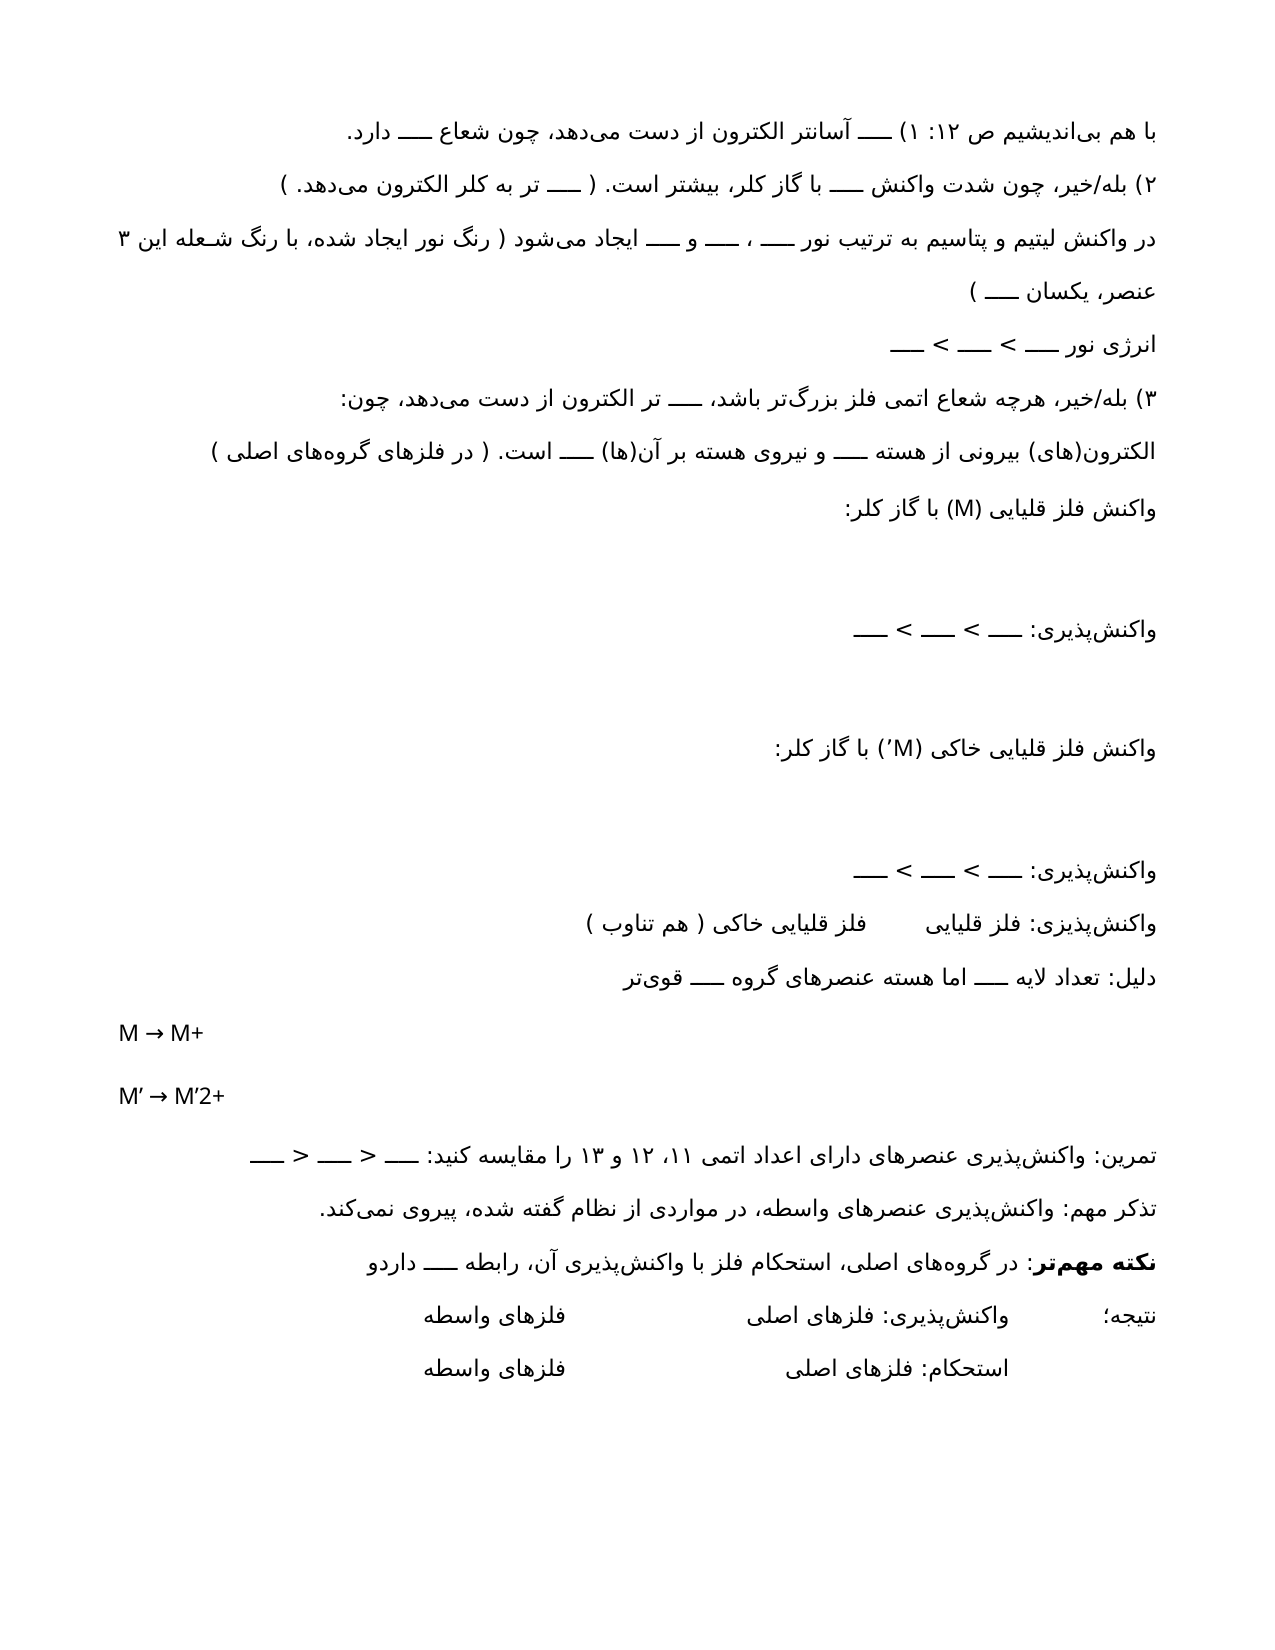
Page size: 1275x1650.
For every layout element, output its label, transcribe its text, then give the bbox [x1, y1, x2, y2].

text الکترون(های) بیرونی از هسته ـــــ و نیروی هسته بر آن(ها) ـــــ است. ( در فلز‌های گروه‌های اصلی ) [118, 438, 1157, 465]
text نتیجه؛ واکنش‌پذیری: فلز‌های اصلی فلز‌های واسطه [118, 1302, 1157, 1329]
text نکته مهم‌تر: در گروه‌های اصلی، استحکام فلز با واکنش‌پذیری آن، رابطه ـــــ داردو [118, 1249, 1157, 1276]
text دلیل: تعداد لایه ـــــ اما هسته عنصر‌های گروه ـــــ قوی‌تر [118, 964, 1157, 991]
text M’ → M’2+ [118, 1080, 1157, 1111]
text تمرین: واکنش‌پذیری عنصر‌های دارای اعداد اتمی ۱۱، ۱۲ و ۱۳ را مقایسه کنید: ـــــ < ـــــ < ـــــ [118, 1142, 1157, 1169]
text ۳) بله/خیر، هرچه شعاع اتمی فلز بزرگ‌تر باشد، ـــــ تر الکترون از دست می‌دهد، چون: [118, 385, 1157, 411]
text واکنش فلز قلیایی (M) با گاز کلر: [118, 491, 1157, 523]
text M → M+ [118, 1017, 1157, 1048]
text واکنش‌پذیزی: فلز قلیایی فلز قلیایی خاکی ( هم تناوب ) [118, 911, 1157, 937]
text واکنش فلز قلیایی خاکی (M’) با گاز کلر: [118, 732, 1157, 763]
text انرژی نور ـــــ > ـــــ > ـــــ [118, 331, 1157, 358]
text با هم بی‌اندیشیم ص ۱۲: ۱) ـــــ آسانتر الکترون از دست می‌دهد، چون شعاع ـــــ دارد. [118, 118, 1157, 145]
text در واکنش لیتیم و پتاسیم به ترتیب نور ـــــ ، ـــــ و ـــــ ایجاد می‌شود ( رنگ نور ایجاد شده، با رنگ شعله این ۳ عنصر، یکسان ـــــ ) [118, 225, 1157, 305]
text واکنش‌پذیری: ـــــ > ـــــ > ـــــ [118, 857, 1157, 884]
text ۲) بله/خیر، چون شدت واکنش ـــــ با گاز کلر، بیشتر است. ( ـــــ تر به کلر الکترون می‌دهد. ) [118, 171, 1157, 198]
text تذکر مهم: واکنش‌پذیری عنصر‌های واسطه، در مواردی از نظام گفته شده، پیروی نمی‌کند. [118, 1196, 1157, 1222]
text استحکام: فلز‌های اصلی فلز‌های واسطه [118, 1356, 1157, 1382]
text واکنش‌پذیری: ـــــ > ـــــ > ـــــ [118, 616, 1157, 643]
